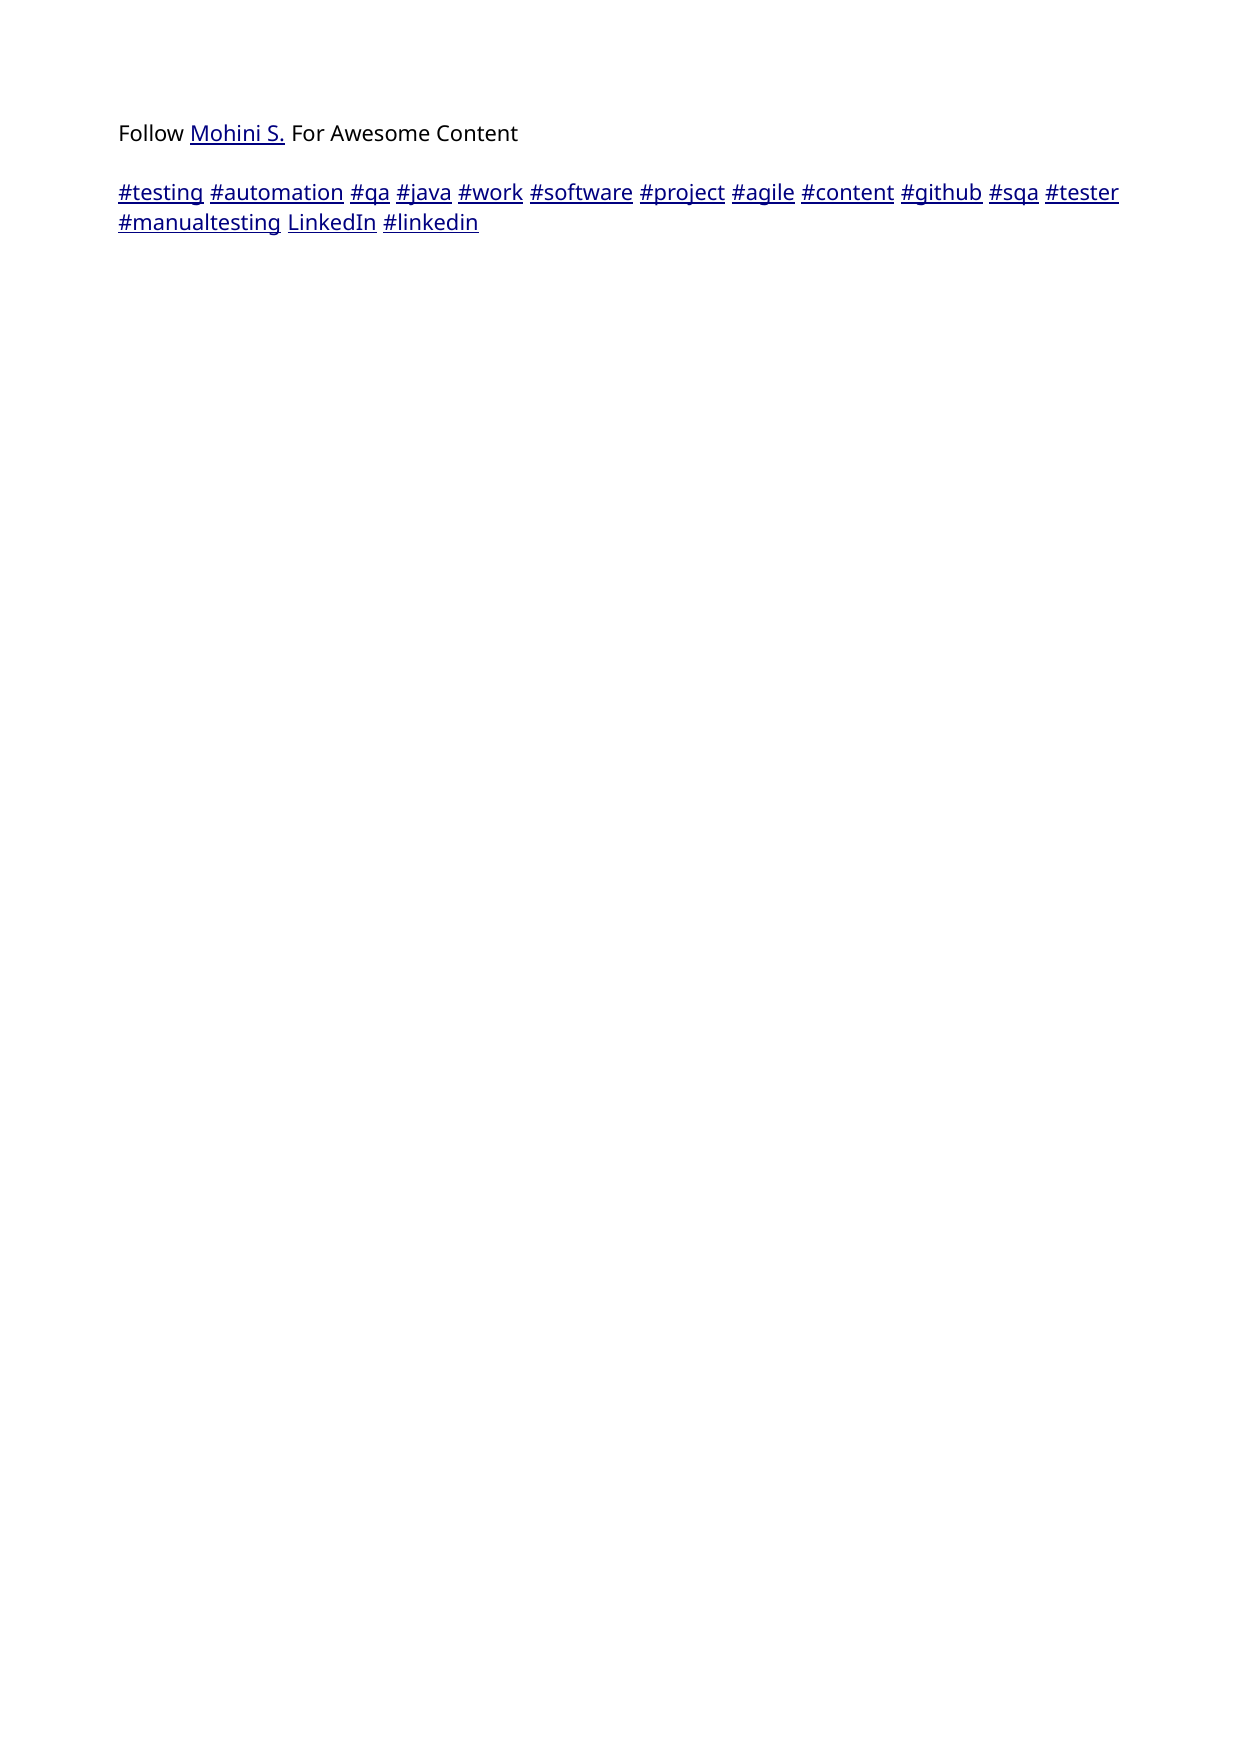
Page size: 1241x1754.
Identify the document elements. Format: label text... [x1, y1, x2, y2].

text Follow Mohini S. For Awesome Content #testing #automation #qa #java #work #software #project #agile #content #github #sqa #tester #manualtesting LinkedIn #linkedin [118, 118, 1122, 236]
